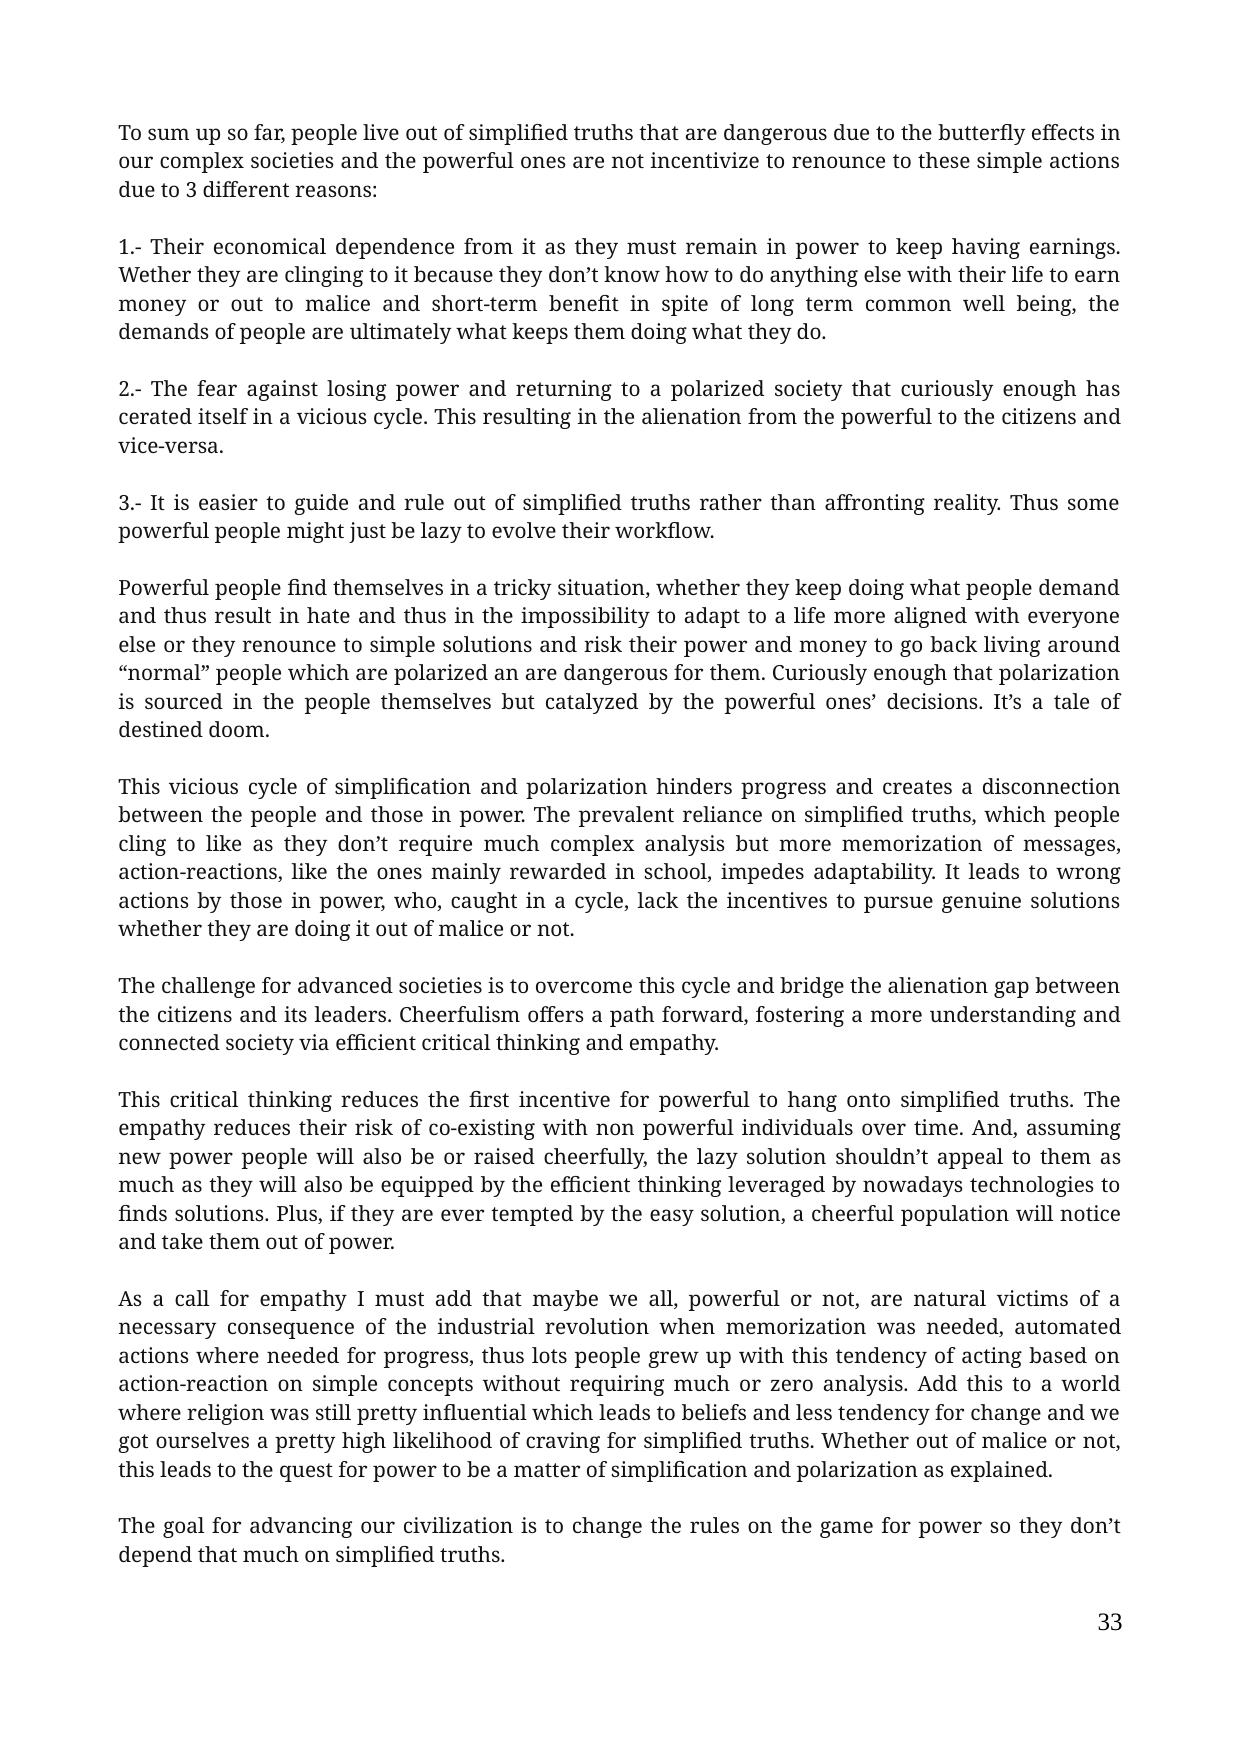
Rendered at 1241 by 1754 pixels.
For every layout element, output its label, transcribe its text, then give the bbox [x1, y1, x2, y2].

text As a call for empathy I must add that maybe we all, powerful or not, are natural victims of a necessary consequence of the industrial revolution when memorization was needed, automated actions where needed for progress, thus lots people grew up with this tendency of acting based on action-reaction on simple concepts without requiring much or zero analysis. Add this to a world where religion was still pretty influential which leads to beliefs and less tendency for change and we got ourselves a pretty high likelihood of craving for simplified truths. Whether out of malice or not, this leads to the quest for power to be a matter of simplification and polarization as explained. [118, 1284, 1122, 1483]
text This vicious cycle of simplification and polarization hinders progress and creates a disconnection between the people and those in power. The prevalent reliance on simplified truths, which people cling to like as they don’t require much complex analysis but more memorization of messages, action-reactions, like the ones mainly rewarded in school, impedes adaptability. It leads to wrong actions by those in power, who, caught in a cycle, lack the incentives to pursue genuine solutions whether they are doing it out of malice or not. [118, 772, 1122, 943]
text 3.- It is easier to guide and rule out of simplified truths rather than affronting reality. Thus some powerful people might just be lazy to evolve their workflow. [118, 488, 1122, 545]
text The goal for advancing our civilization is to change the rules on the game for power so they don’t depend that much on simplified truths. [118, 1512, 1122, 1568]
text To sum up so far, people live out of simplified truths that are dangerous due to the butterfly effects in our complex societies and the powerful ones are not incentivize to renounce to these simple actions due to 3 different reasons: [118, 118, 1122, 203]
text Powerful people find themselves in a tricky situation, whether they keep doing what people demand and thus result in hate and thus in the impossibility to adapt to a life more aligned with everyone else or they renounce to simple solutions and risk their power and money to go back living around “normal” people which are polarized an are dangerous for them. Curiously enough that polarization is sourced in the people themselves but catalyzed by the powerful ones’ decisions. It’s a tale of destined doom. [118, 573, 1122, 744]
text This critical thinking reduces the first incentive for powerful to hang onto simplified truths. The empathy reduces their risk of co-existing with non powerful individuals over time. And, assuming new power people will also be or raised cheerfully, the lazy solution shouldn’t appeal to them as much as they will also be equipped by the efficient thinking leveraged by nowadays technologies to finds solutions. Plus, if they are ever tempted by the easy solution, a cheerful population will notice and take them out of power. [118, 1085, 1122, 1256]
text 2.- The fear against losing power and returning to a polarized society that curiously enough has cerated itself in a vicious cycle. This resulting in the alienation from the powerful to the citizens and vice-versa. [118, 374, 1122, 459]
text 1.- Their economical dependence from it as they must remain in power to keep having earnings. Wether they are clinging to it because they don’t know how to do anything else with their life to earn money or out to malice and short-term benefit in spite of long term common well being, the demands of people are ultimately what keeps them doing what they do. [118, 232, 1122, 346]
text The challenge for advanced societies is to overcome this cycle and bridge the alienation gap between the citizens and its leaders. Cheerfulism offers a path forward, fostering a more understanding and connected society via efficient critical thinking and empathy. [118, 971, 1122, 1057]
